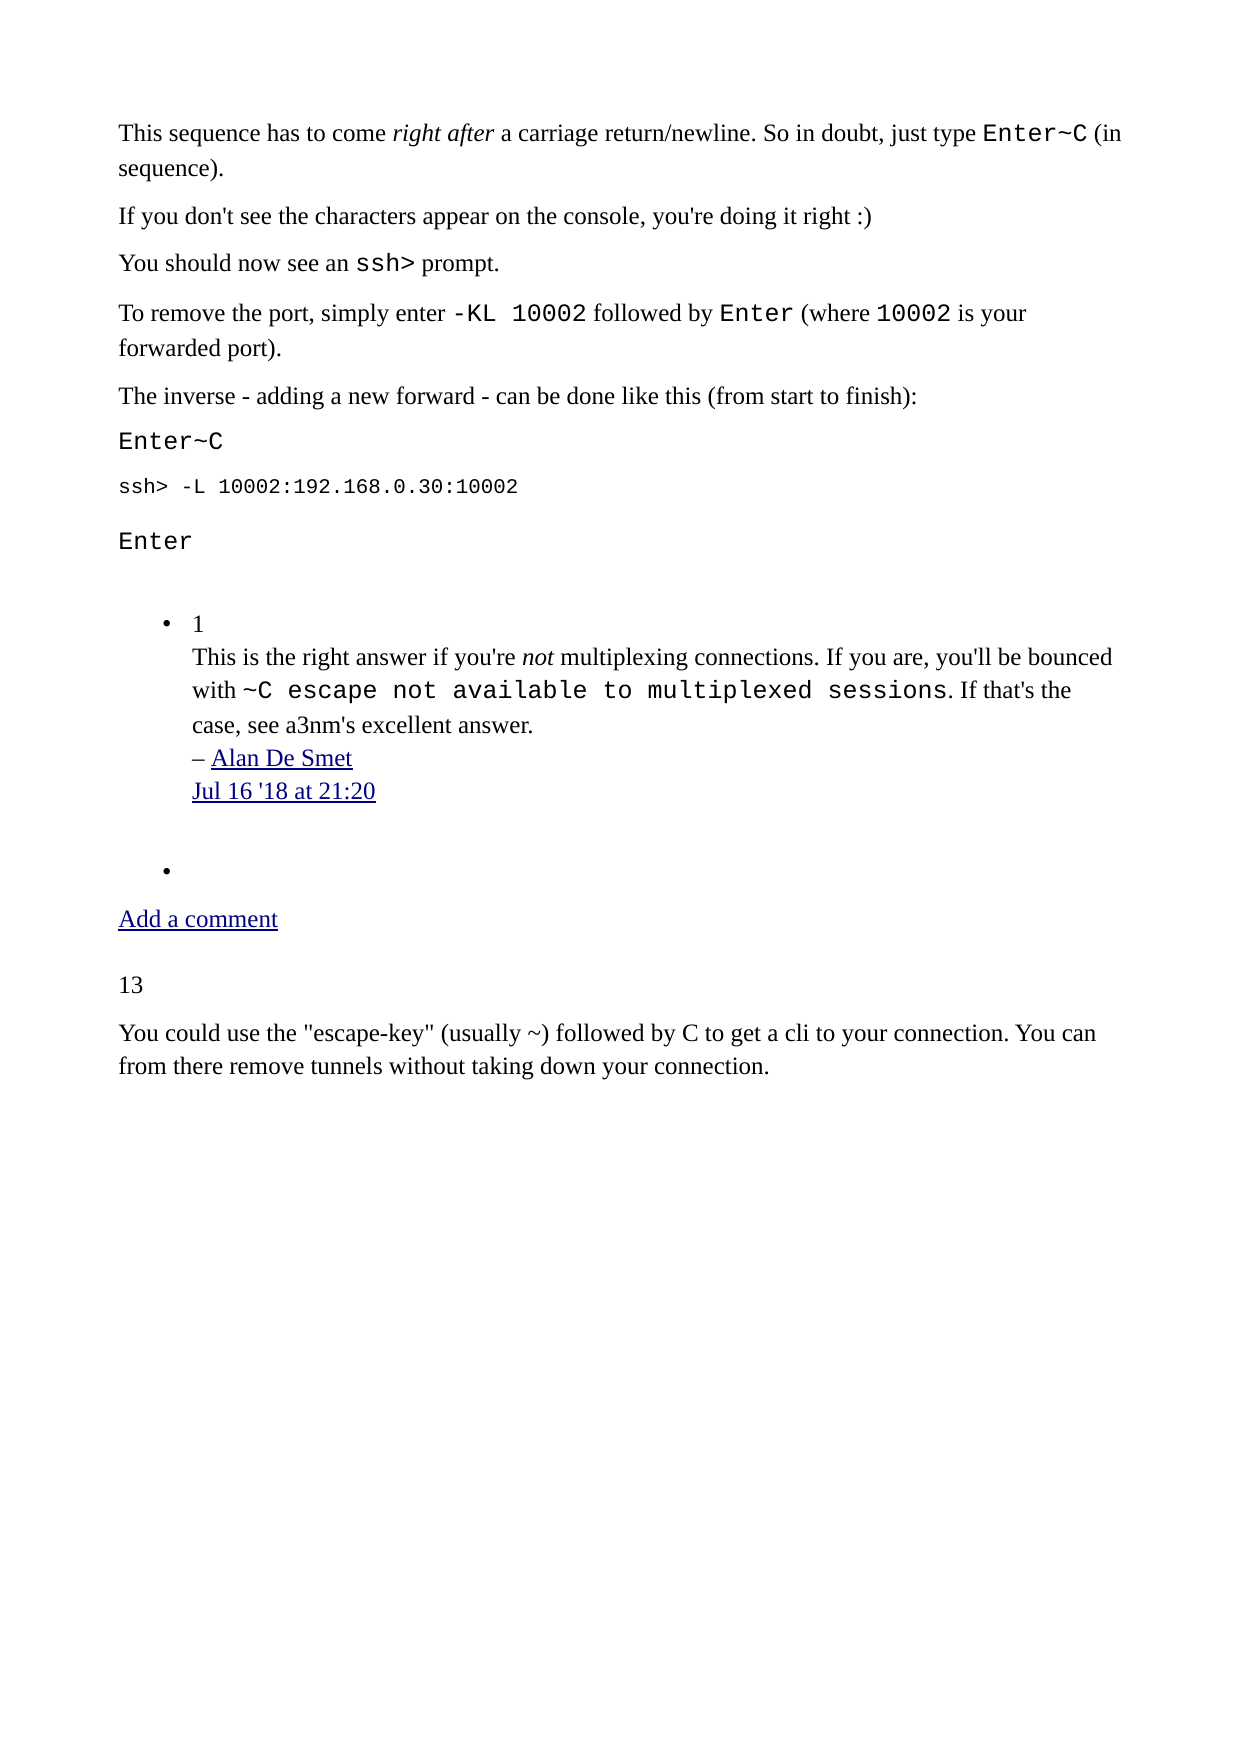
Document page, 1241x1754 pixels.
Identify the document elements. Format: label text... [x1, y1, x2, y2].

text Add a comment [118, 904, 1122, 933]
text The inverse - adding a new forward - can be done like this (from start to finish): [118, 381, 1122, 410]
text To remove the port, simply enter -KL 10002 followed by Enter (where 10002 is your forwarded port). [118, 298, 1122, 362]
text This sequence has to come right after a carriage return/newline. So in doubt, just type Enter~C (in sequence). [118, 118, 1122, 182]
text You could use the "escape-key" (usually ~) followed by C to get a cli to your connection. You can from there remove tunnels without taking down your connection. [118, 1018, 1122, 1080]
list This is the right answer if you're not multiplexing connections. If you are, you'll be bounced with ~C escape not available to multiplexed sessions. If that's the case, see a3nm's excellent answer. [162, 642, 1122, 739]
text 13 [118, 971, 1122, 999]
text If you don't see the characters appear on the console, you're doing it right :) [118, 201, 1122, 229]
text Enter~C [118, 429, 1122, 457]
text Enter [118, 529, 1122, 557]
list – Alan De Smet [162, 743, 1122, 772]
list Jul 16 '18 at 21:20 [162, 776, 1122, 805]
text You should now see an ssh> prompt. [118, 248, 1122, 279]
text ssh> -L 10002:192.168.0.30:10002 [118, 476, 1122, 499]
list 1 [162, 609, 1122, 638]
